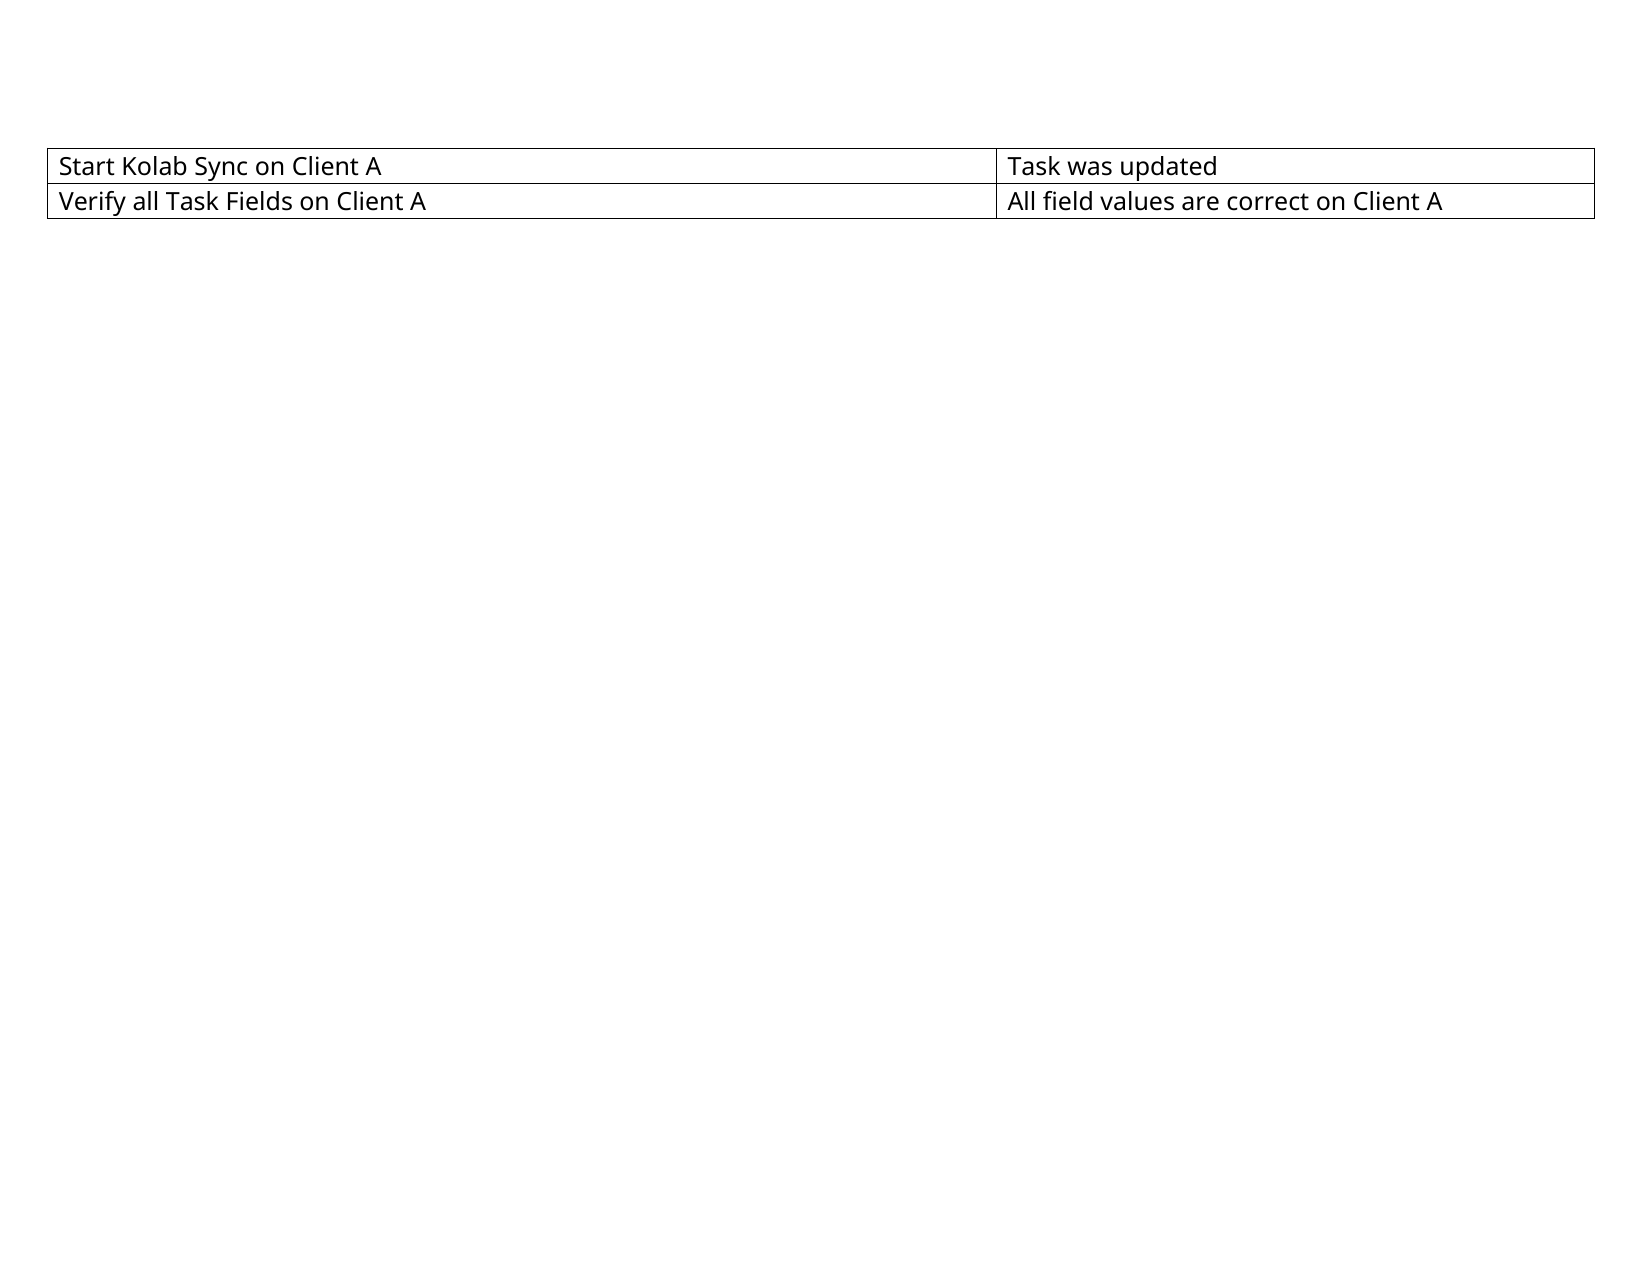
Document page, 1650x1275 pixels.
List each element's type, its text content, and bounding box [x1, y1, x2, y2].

table_cell Start Kolab Sync on Client A [48, 149, 996, 183]
table_cell Task was updated [997, 149, 1594, 183]
table_cell Verify all Task Fields on Client A [48, 184, 996, 218]
table_cell All field values are correct on Client A [997, 184, 1594, 218]
